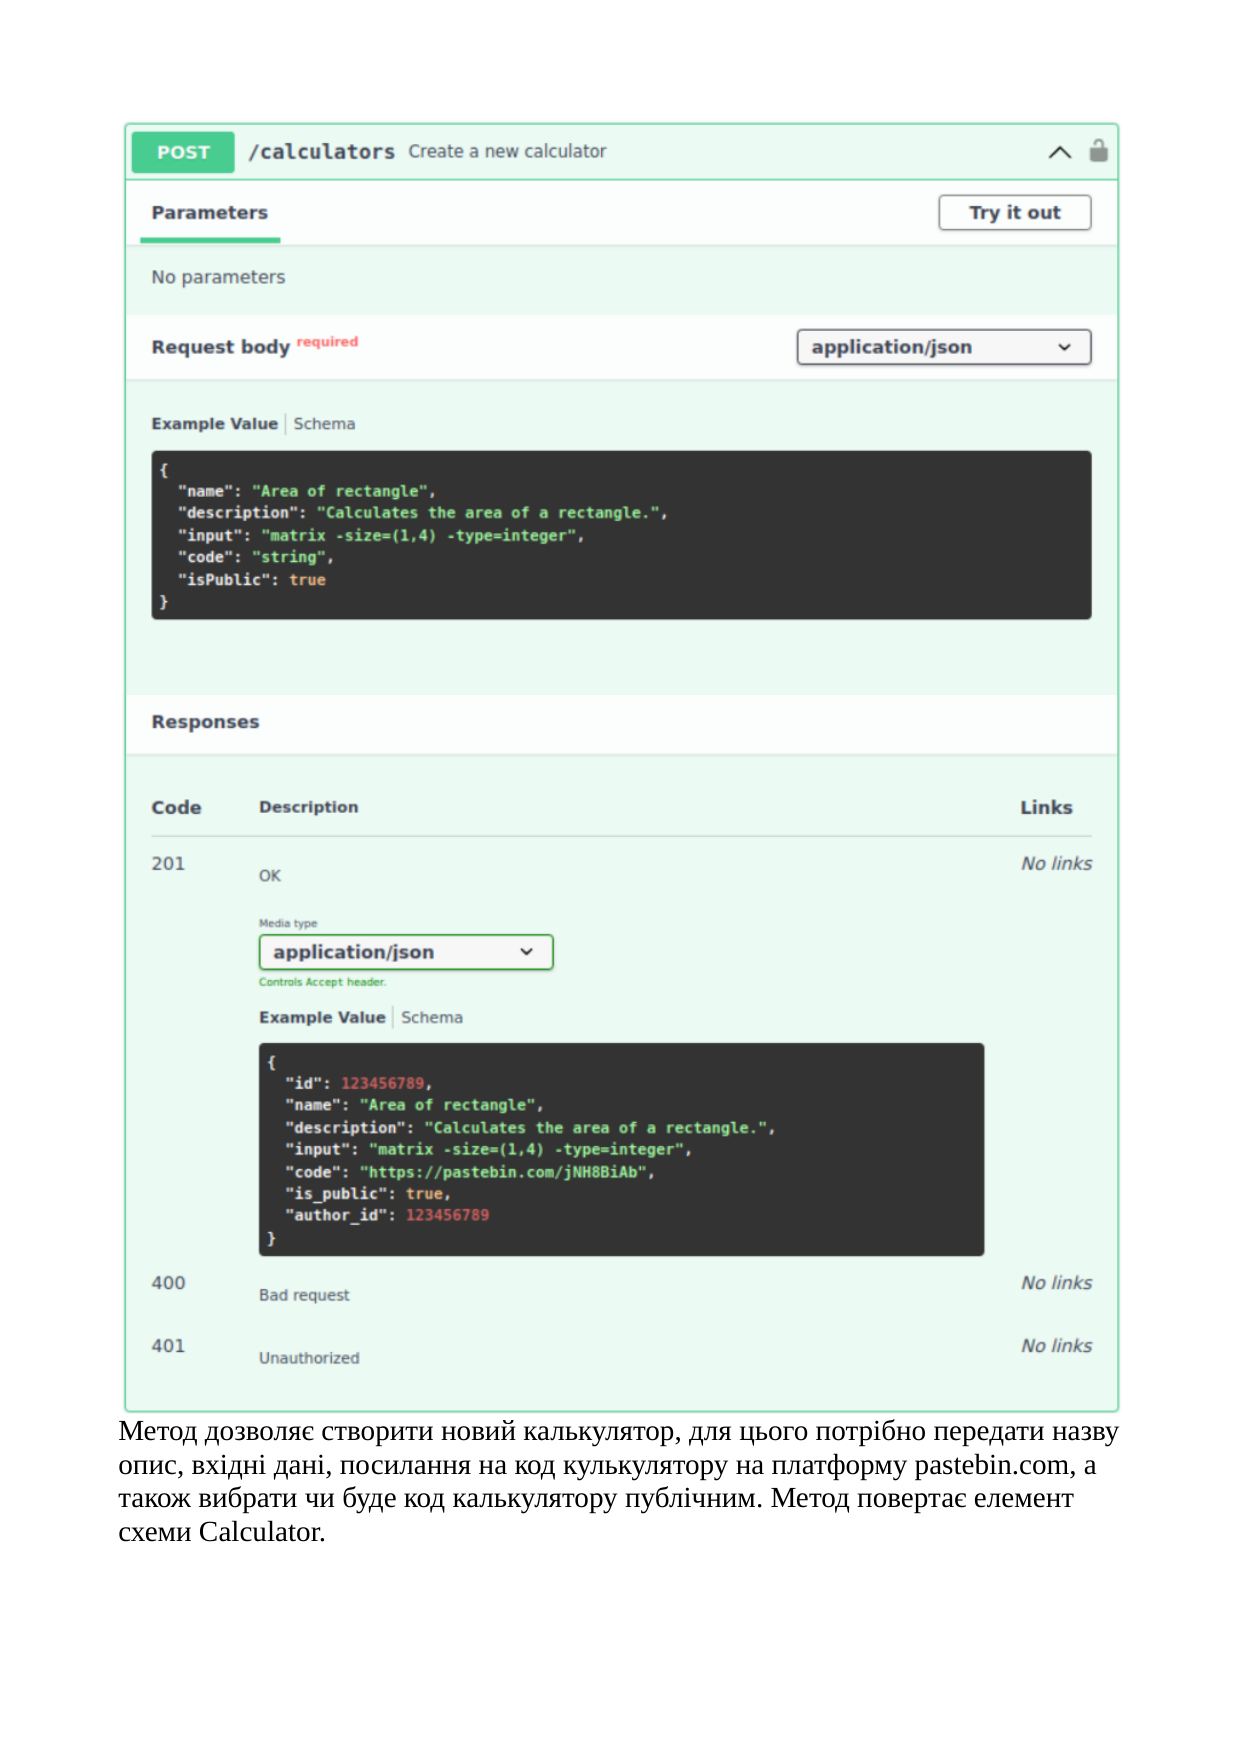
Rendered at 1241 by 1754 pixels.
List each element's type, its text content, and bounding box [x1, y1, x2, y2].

text Метод дозволяє створити новий калькулятор, для цього потрібно передати назву опис, вхідні дані, посилання на код кулькулятору на платформу pastebin.com, а також вибрати чи буде код калькулятору публічним. Метод повертає елемент схеми Calculator. [118, 1414, 1122, 1548]
picture [118, 118, 1123, 1414]
